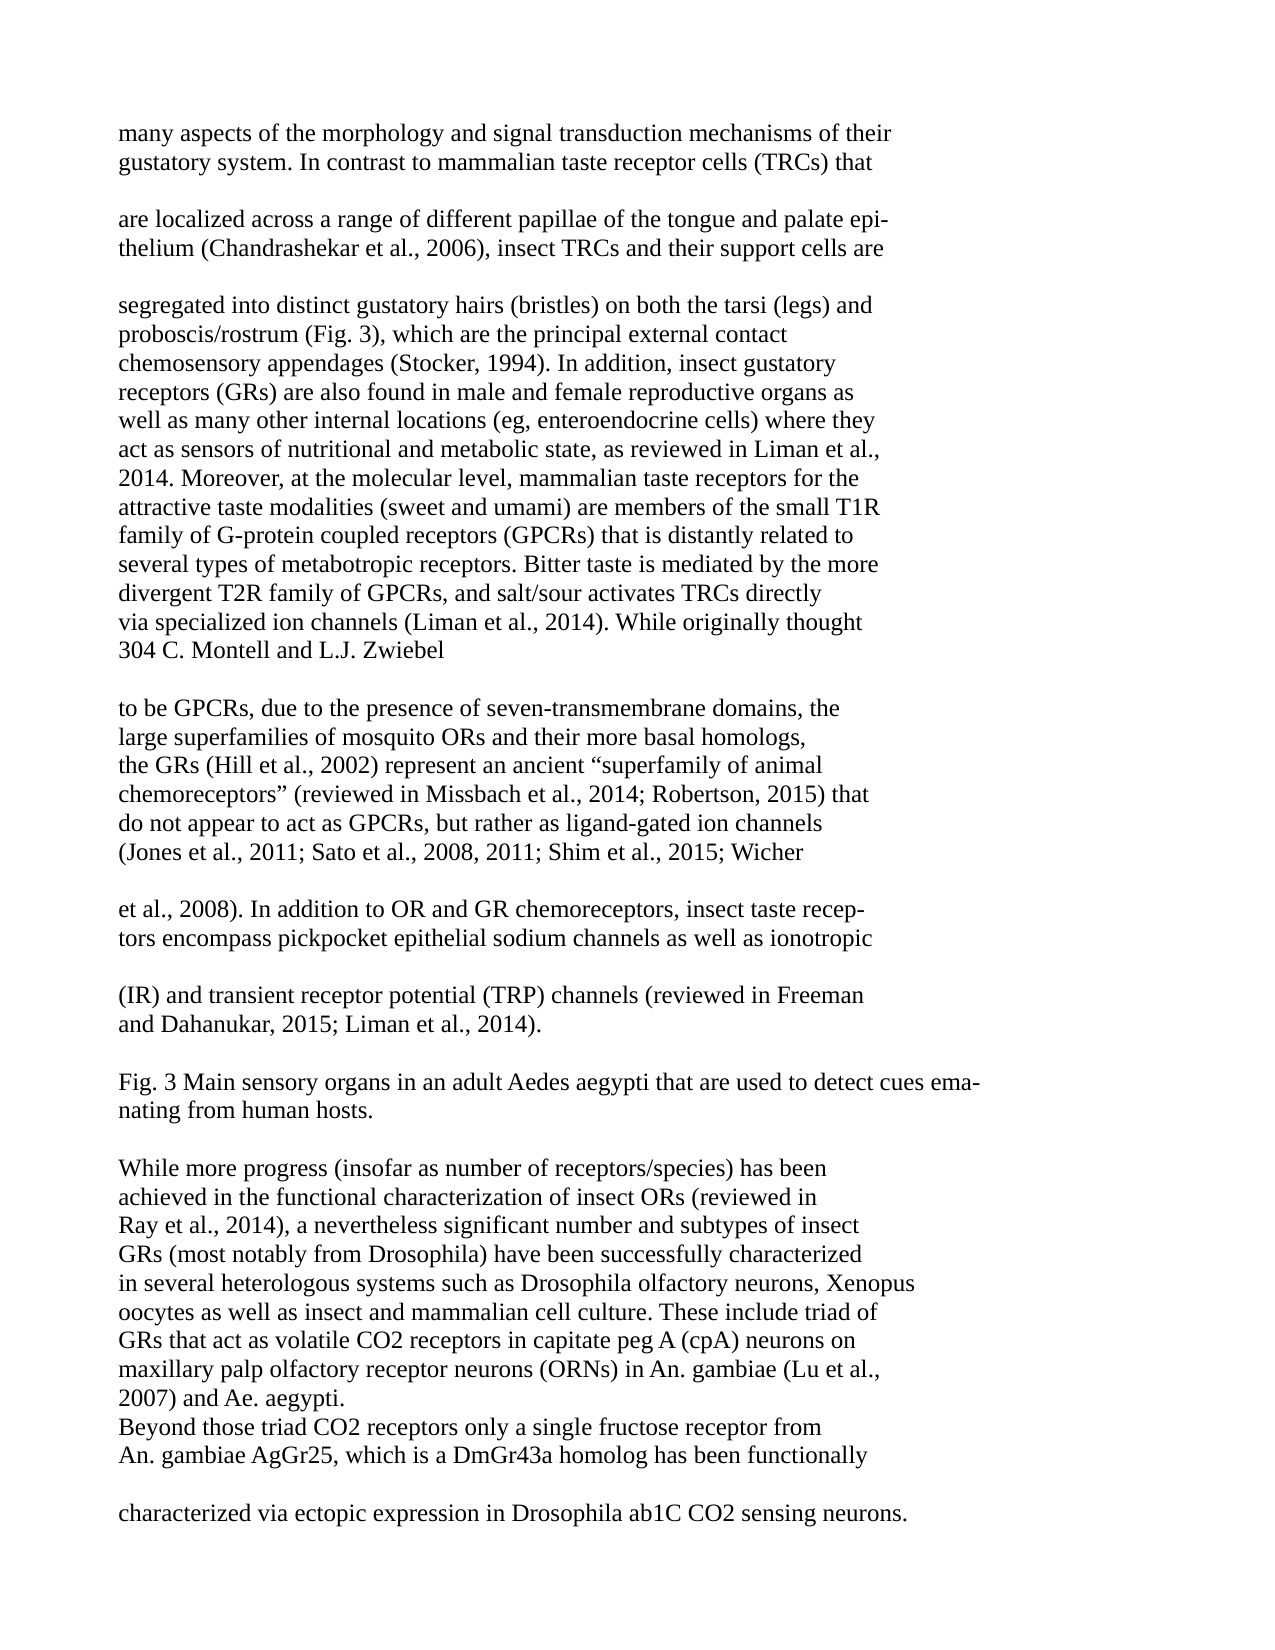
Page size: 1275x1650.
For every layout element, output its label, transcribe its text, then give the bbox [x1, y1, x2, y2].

text act as sensors of nutritional and metabolic state, as reviewed in Liman et al., [118, 434, 1157, 463]
text achieved in the functional characterization of insect ORs (reviewed in [118, 1182, 1157, 1211]
text chemoreceptors” (reviewed in Missbach et al., 2014; Robertson, 2015) that [118, 779, 1157, 808]
text receptors (GRs) are also found in male and female reproductive organs as [118, 377, 1157, 406]
text While more progress (insofar as number of receptors/species) has been [118, 1153, 1157, 1182]
text 2014. Moreover, at the molecular level, mammalian taste receptors for the [118, 463, 1157, 492]
text to be GPCRs, due to the presence of seven-transmembrane domains, the [118, 693, 1157, 722]
text maxillary palp olfactory receptor neurons (ORNs) in An. gambiae (Lu et al., [118, 1354, 1157, 1383]
text 304 C. Montell and L.J. Zwiebel [118, 636, 1157, 664]
text Fig. 3 Main sensory organs in an adult Aedes aegypti that are used to detect cues ema- [118, 1067, 1157, 1096]
text and Dahanukar, 2015; Liman et al., 2014). [118, 1009, 1157, 1038]
text many aspects of the morphology and signal transduction mechanisms of their [118, 118, 1157, 147]
text chemosensory appendages (Stocker, 1994). In addition, insect gustatory [118, 348, 1157, 377]
text nating from human hosts. [118, 1096, 1157, 1124]
text proboscis/rostrum (Fig. 3), which are the principal external contact [118, 319, 1157, 348]
text et al., 2008). In addition to OR and GR chemoreceptors, insect taste recep- [118, 894, 1157, 923]
text several types of metabotropic receptors. Bitter taste is mediated by the more [118, 549, 1157, 578]
text divergent T2R family of GPCRs, and salt/sour activates TRCs directly [118, 578, 1157, 607]
text Beyond those triad CO2 receptors only a single fructose receptor from [118, 1412, 1157, 1441]
text (Jones et al., 2011; Sato et al., 2008, 2011; Shim et al., 2015; Wicher [118, 837, 1157, 866]
text attractive taste modalities (sweet and umami) are members of the small T1R [118, 492, 1157, 521]
text do not appear to act as GPCRs, but rather as ligand-gated ion channels [118, 808, 1157, 837]
text oocytes as well as insect and mammalian cell culture. These include triad of [118, 1297, 1157, 1326]
text gustatory system. In contrast to mammalian taste receptor cells (TRCs) that [118, 147, 1157, 176]
text segregated into distinct gustatory hairs (bristles) on both the tarsi (legs) and [118, 291, 1157, 319]
text Ray et al., 2014), a nevertheless significant number and subtypes of insect [118, 1211, 1157, 1239]
text tors encompass pickpocket epithelial sodium channels as well as ionotropic [118, 923, 1157, 952]
text 2007) and Ae. aegypti. [118, 1383, 1157, 1412]
text characterized via ectopic expression in Drosophila ab1C CO2 sensing neurons. [118, 1498, 1157, 1527]
text via specialized ion channels (Liman et al., 2014). While originally thought [118, 607, 1157, 636]
text An. gambiae AgGr25, which is a DmGr43a homolog has been functionally [118, 1441, 1157, 1469]
text the GRs (Hill et al., 2002) represent an ancient “superfamily of animal [118, 751, 1157, 779]
text large superfamilies of mosquito ORs and their more basal homologs, [118, 722, 1157, 751]
text family of G-protein coupled receptors (GPCRs) that is distantly related to [118, 521, 1157, 549]
text GRs that act as volatile CO2 receptors in capitate peg A (cpA) neurons on [118, 1326, 1157, 1354]
text (IR) and transient receptor potential (TRP) channels (reviewed in Freeman [118, 981, 1157, 1009]
text are localized across a range of different papillae of the tongue and palate epi- [118, 204, 1157, 233]
text GRs (most notably from Drosophila) have been successfully characterized [118, 1239, 1157, 1268]
text in several heterologous systems such as Drosophila olfactory neurons, Xenopus [118, 1268, 1157, 1297]
text well as many other internal locations (eg, enteroendocrine cells) where they [118, 406, 1157, 434]
text thelium (Chandrashekar et al., 2006), insect TRCs and their support cells are [118, 233, 1157, 262]
